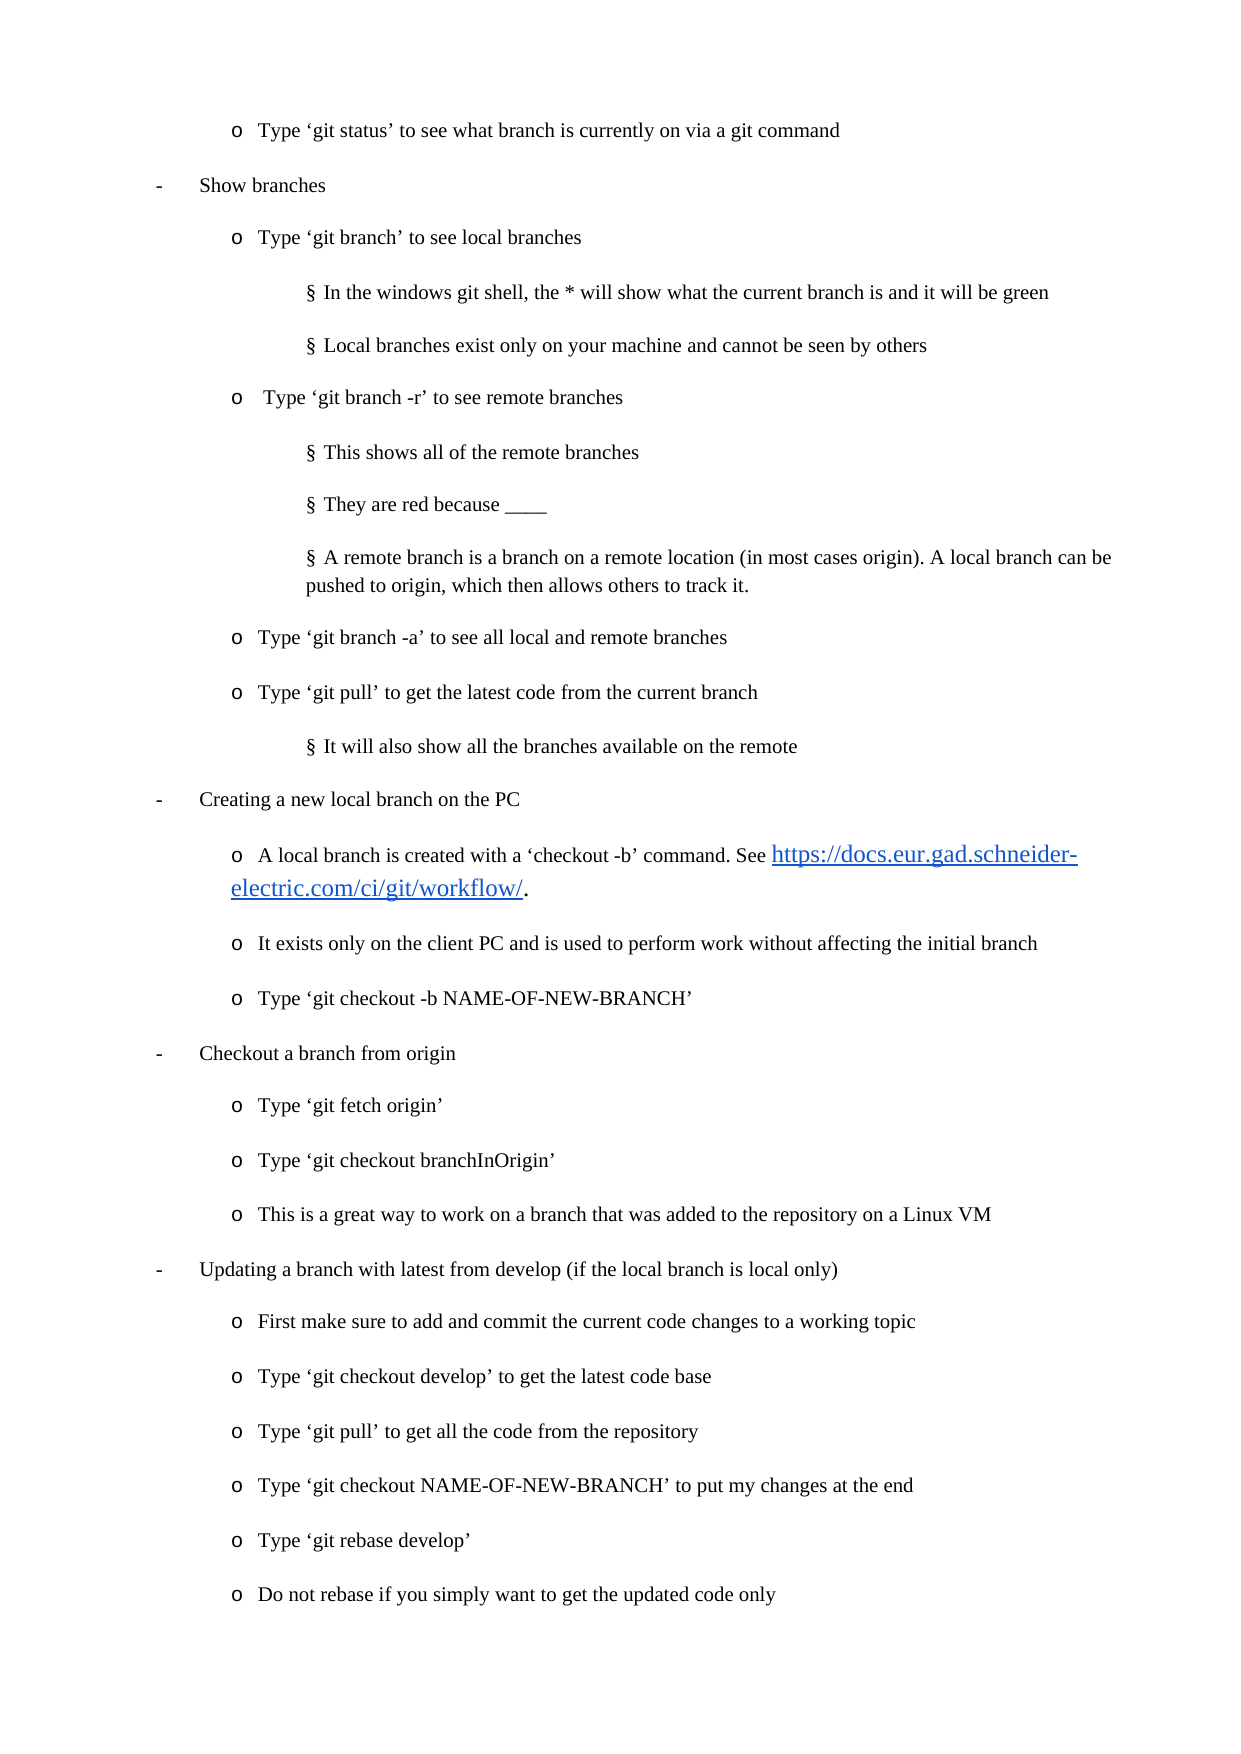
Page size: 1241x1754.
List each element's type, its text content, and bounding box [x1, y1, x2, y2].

text o This is a great way to work on a branch that was added to the repository on a Linux VM [231, 1202, 1122, 1228]
text o It exists only on the client PC and is used to perform work without affecting the initial branch [231, 931, 1122, 957]
text § In the windows git shell, the * will show what the current branch is and it will be green [306, 280, 1122, 304]
text o Type ‘git branch -r’ to see remote branches [231, 385, 1122, 411]
text - Creating a new local branch on the PC [156, 787, 1122, 811]
text o Type ‘git checkout branchInOrigin’ [231, 1148, 1122, 1173]
text § A remote branch is a branch on a remote location (in most cases origin). A local branch can be pushed to origin, which then allows others to track it. [306, 545, 1122, 597]
text o Type ‘git checkout NAME-OF-NEW-BRANCH’ to put my changes at the end [231, 1473, 1122, 1499]
text o A local branch is created with a ‘checkout -b’ command. See https://docs.eur.gad.schneider-electric.com/ci/git/workflow/. [231, 839, 1122, 902]
text - Checkout a branch from origin [156, 1041, 1122, 1064]
text - Show branches [156, 173, 1122, 197]
text o Type ‘git status’ to see what branch is currently on via a git command [231, 118, 1122, 144]
text o Do not rebase if you simply want to get the updated code only [231, 1582, 1122, 1608]
text o Type ‘git branch -a’ to see all local and remote branches [231, 625, 1122, 651]
text - Updating a branch with latest from develop (if the local branch is local only) [156, 1257, 1122, 1281]
text § Local branches exist only on your machine and cannot be seen by others [306, 332, 1122, 357]
text o Type ‘git checkout develop’ to get the latest code base [231, 1364, 1122, 1390]
text § They are red because ____ [306, 492, 1122, 516]
text o First make sure to add and commit the current code changes to a working topic [231, 1309, 1122, 1335]
text o Type ‘git pull’ to get all the code from the repository [231, 1419, 1122, 1444]
text § This shows all of the remote branches [306, 440, 1122, 464]
text o Type ‘git branch’ to see local branches [231, 225, 1122, 251]
text o Type ‘git rebase develop’ [231, 1528, 1122, 1553]
text o Type ‘git fetch origin’ [231, 1093, 1122, 1119]
text o Type ‘git checkout -b NAME-OF-NEW-BRANCH’ [231, 986, 1122, 1012]
text § It will also show all the branches available on the remote [306, 734, 1122, 758]
text o Type ‘git pull’ to get the latest code from the current branch [231, 680, 1122, 705]
